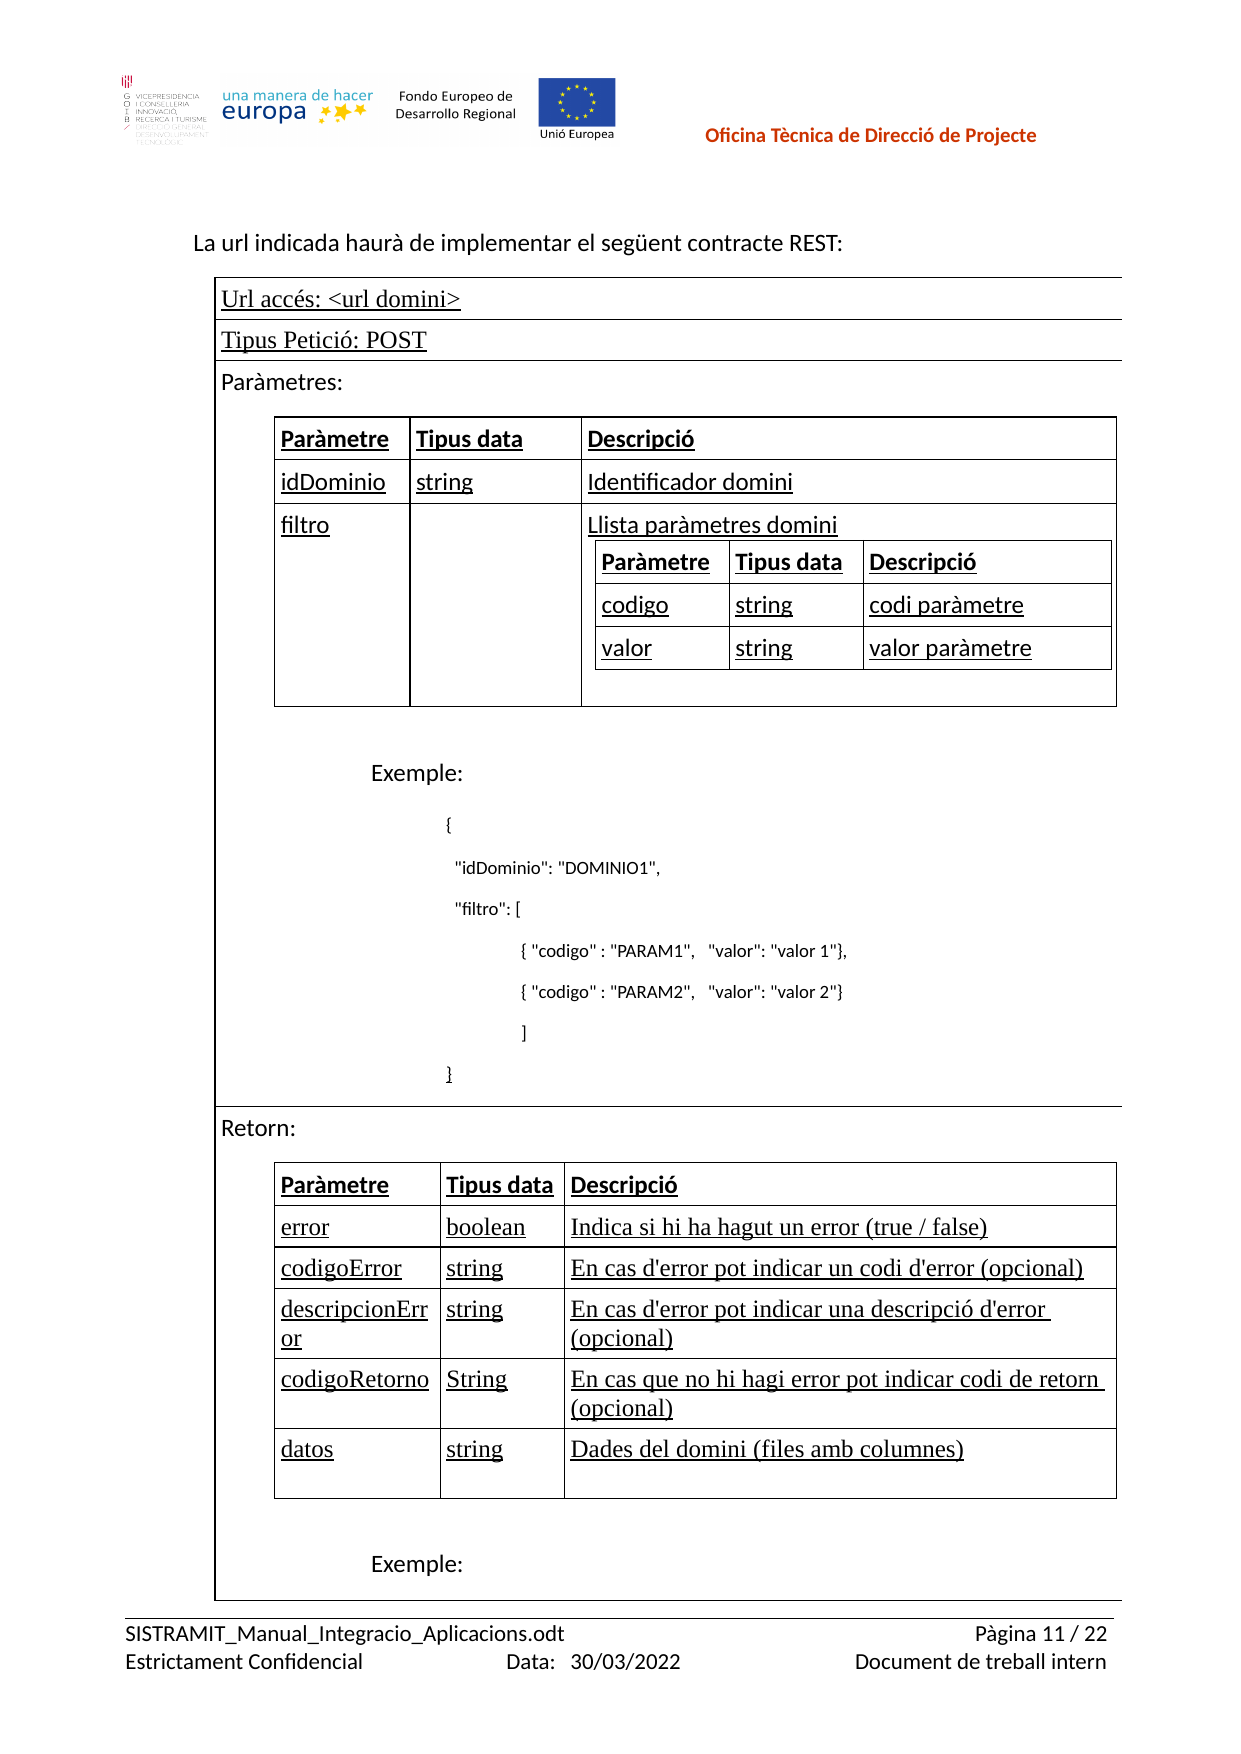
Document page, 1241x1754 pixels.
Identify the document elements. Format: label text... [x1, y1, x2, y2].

table_cell string [730, 584, 863, 626]
table_cell codi paràmetre [864, 584, 1111, 626]
table_cell codigoError [275, 1248, 440, 1288]
table_header Descripció [565, 1163, 1116, 1205]
table_cell error [275, 1206, 440, 1246]
table_cell string [441, 1429, 564, 1498]
table_cell Tipus Petició: POST [216, 320, 1122, 360]
table_cell boolean [441, 1206, 564, 1246]
table_cell idDominio [275, 460, 409, 502]
table_header Paràmetre [275, 1163, 440, 1205]
picture [118, 73, 213, 147]
table_header Url accés: <url domini> [216, 278, 1122, 318]
table_cell Llista paràmetres domini [582, 504, 1116, 706]
table_cell Indica si hi ha hagut un error (true / false) [565, 1206, 1116, 1246]
table_header Tipus data [441, 1163, 564, 1205]
table_header Tipus data [411, 418, 581, 459]
text La url indicada haurà de implementar el següent contracte REST: [193, 227, 1122, 258]
table_cell filtro [275, 504, 409, 706]
table_cell string [441, 1248, 564, 1288]
table_cell Identificador domini [582, 460, 1116, 502]
table_cell Dades del domini (files amb columnes) [565, 1429, 1116, 1498]
table_cell valor [596, 627, 729, 669]
table_cell En cas que no hi hagi error pot indicar codi de retorn (opcional) [565, 1359, 1116, 1428]
table_cell codigo [596, 584, 729, 626]
table_cell valor paràmetre [864, 627, 1111, 669]
table_cell descripcionError [275, 1289, 440, 1358]
table_cell Paràmetres: Exemple: { "idDominio": "DOMINIO1", "filtro": [ { "codigo" : "PARAM1", "valor": "valor 1"}, { "codigo" : "PARAM2", "valor": "valor 2"} ] } [216, 361, 1122, 1106]
picture [219, 73, 621, 147]
table_cell string [411, 460, 581, 502]
table_cell string [441, 1289, 564, 1358]
table_cell En cas d'error pot indicar una descripció d'error (opcional) [565, 1289, 1116, 1358]
table_cell string [730, 627, 863, 669]
table_header Descripció [582, 418, 1116, 459]
table_cell String [441, 1359, 564, 1428]
table_cell codigoRetorno [275, 1359, 440, 1428]
table_cell [411, 504, 581, 706]
table_cell Retorn: Exemple: [216, 1107, 1122, 1599]
table_cell datos [275, 1429, 440, 1498]
table_header Tipus data [730, 541, 863, 583]
table_header Paràmetre [596, 541, 729, 583]
table_cell En cas d'error pot indicar un codi d'error (opcional) [565, 1248, 1116, 1288]
table_header Descripció [864, 541, 1111, 583]
table_header Paràmetre [275, 418, 409, 459]
